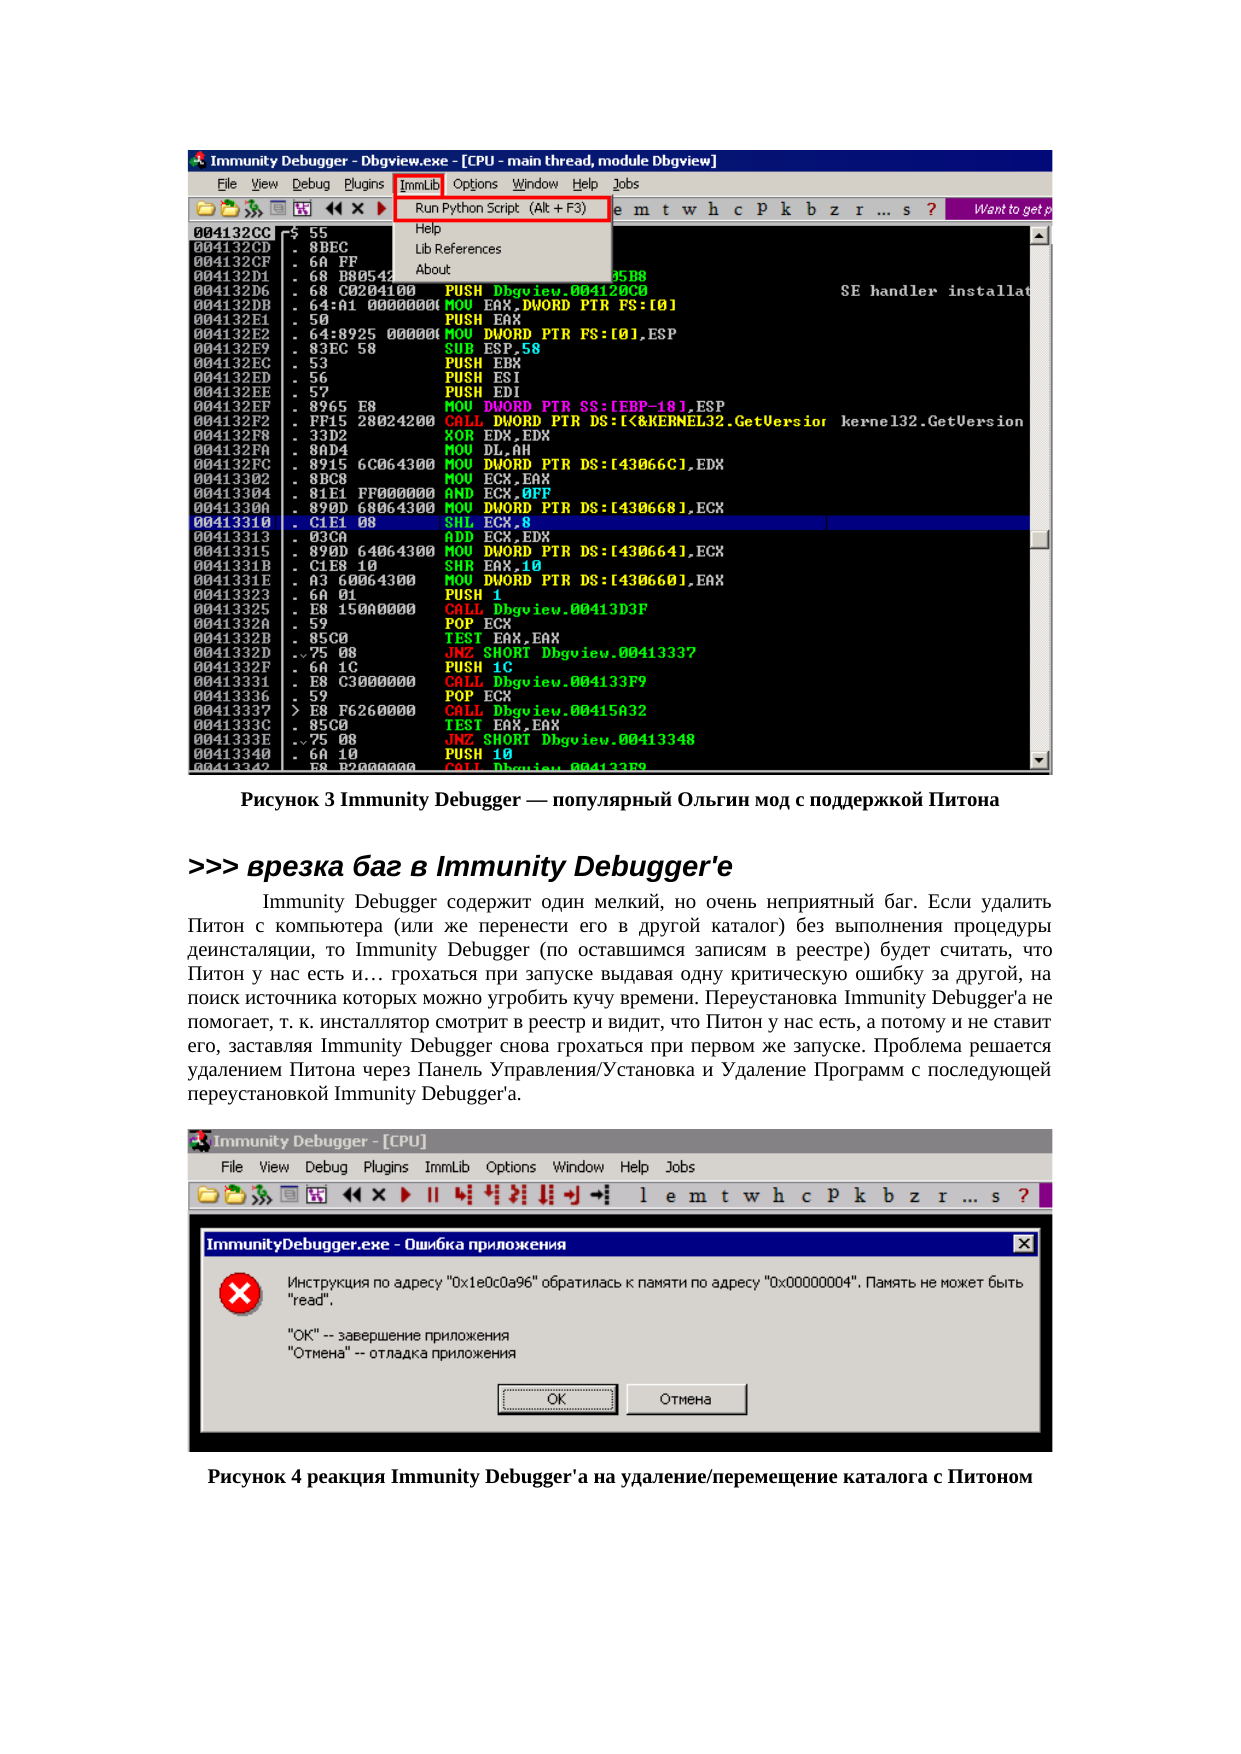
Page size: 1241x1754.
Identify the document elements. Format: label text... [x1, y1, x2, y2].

picture [187, 150, 1053, 775]
text Рисунок 4 реакция Immunity Debugger'а на удаление/перемещение каталога с Питоном [187, 1464, 1053, 1488]
picture [187, 1129, 1053, 1452]
text Рисунок 3 Immunity Debugger — популярный Ольгин мод с поддержкой Питона [187, 787, 1053, 811]
text Immunity Debugger содержит один мелкий, но очень неприятный баг. Если удалить Питон с компьютера (или же перенести его в другой каталог) без выполнения процедуры деинсталяции, то Immunity Debugger (по оставшимся записям в реестре) будет считать, что Питон у нас есть и… грохаться при запуске выдавая одну критическую ошибку за другой, на поиск источника которых можно угробить кучу времени. Переустановка Immunity Debugger'а не помогает, т. к. инсталлятор смотрит в реестр и видит, что Питон у нас есть, а потому и не ставит его, заставляя Immunity Debugger снова грохаться при первом же запуске. Проблема решается удалением Питона через Панель Управления/Установка и Удаление Программ с последующей переустановкой Immunity Debugger'а. [187, 888, 1053, 1105]
subtitle >>> врезка баг в Immunity Debugger'е [187, 849, 1053, 882]
